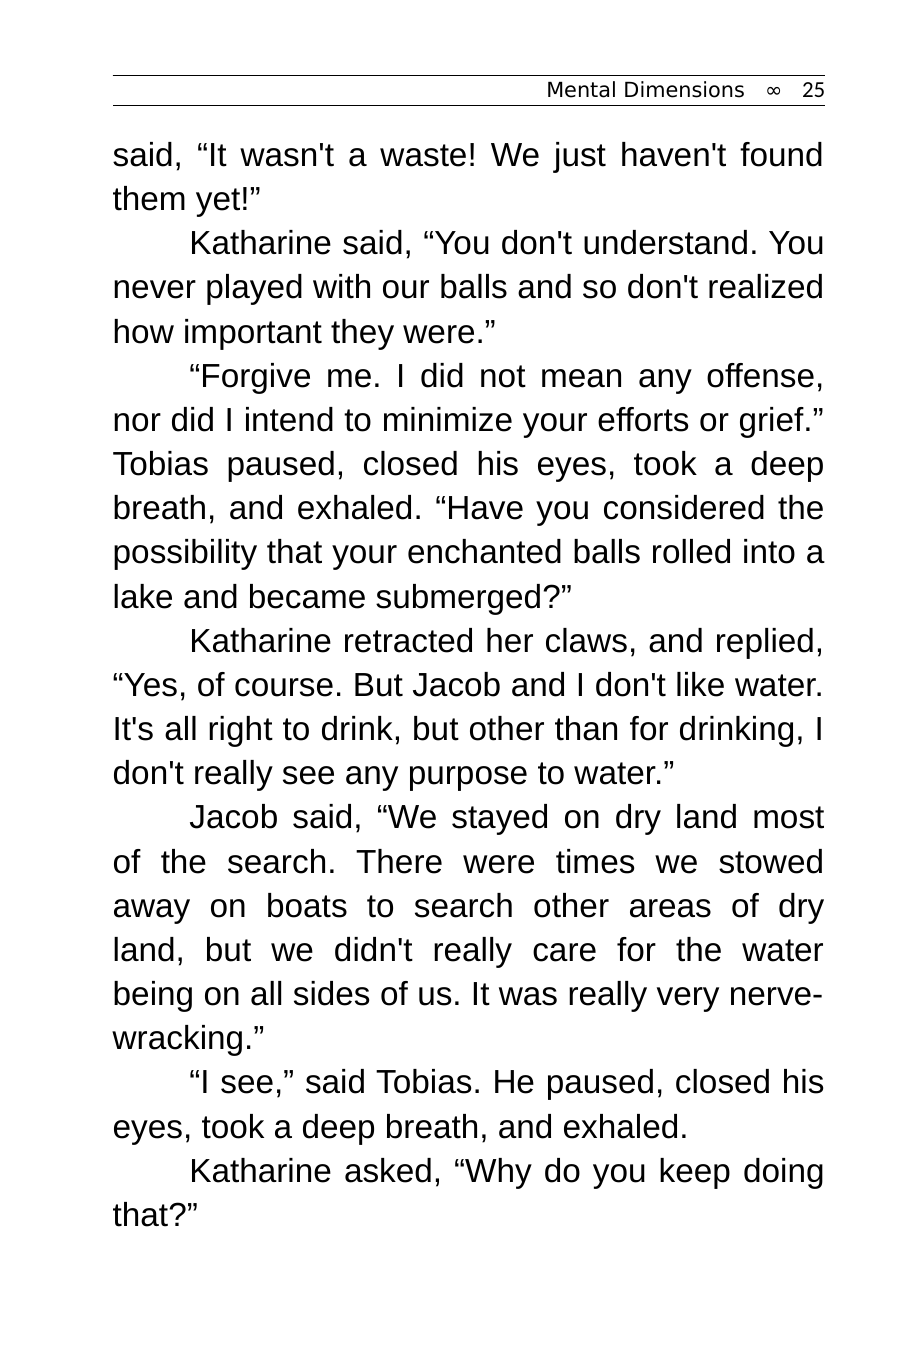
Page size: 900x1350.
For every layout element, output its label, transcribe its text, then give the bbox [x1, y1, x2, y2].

subtitle Katharine asked, “Why do you keep doing that?” [112, 1151, 825, 1233]
subtitle said, “It wasn't a waste! We just haven't found them yet!” [112, 135, 825, 218]
subtitle “I see,” said Tobias. He paused, closed his eyes, took a deep breath, and exhaled. [112, 1062, 825, 1145]
subtitle Jacob said, “We stayed on dry land most of the search. There were times we stowed away on boats to search other areas of dry land, but we didn't really care for the water being on all sides of us. It was really very nerve-wracking.” [112, 797, 825, 1057]
subtitle Katharine retracted her claws, and replied, “Yes, of course. But Jacob and I don't like water. It's all right to drink, but other than for drinking, I don't really see any purpose to water.” [112, 621, 825, 792]
subtitle “Forgive me. I did not mean any offense, nor did I intend to minimize your efforts or grief.” Tobias paused, closed his eyes, took a deep breath, and exhaled. “Have you considered the possibility that your enchanted balls rolled into a lake and became submerged?” [112, 356, 825, 615]
subtitle Katharine said, “You don't understand. You never played with our balls and so don't realized how important they were.” [112, 223, 825, 350]
